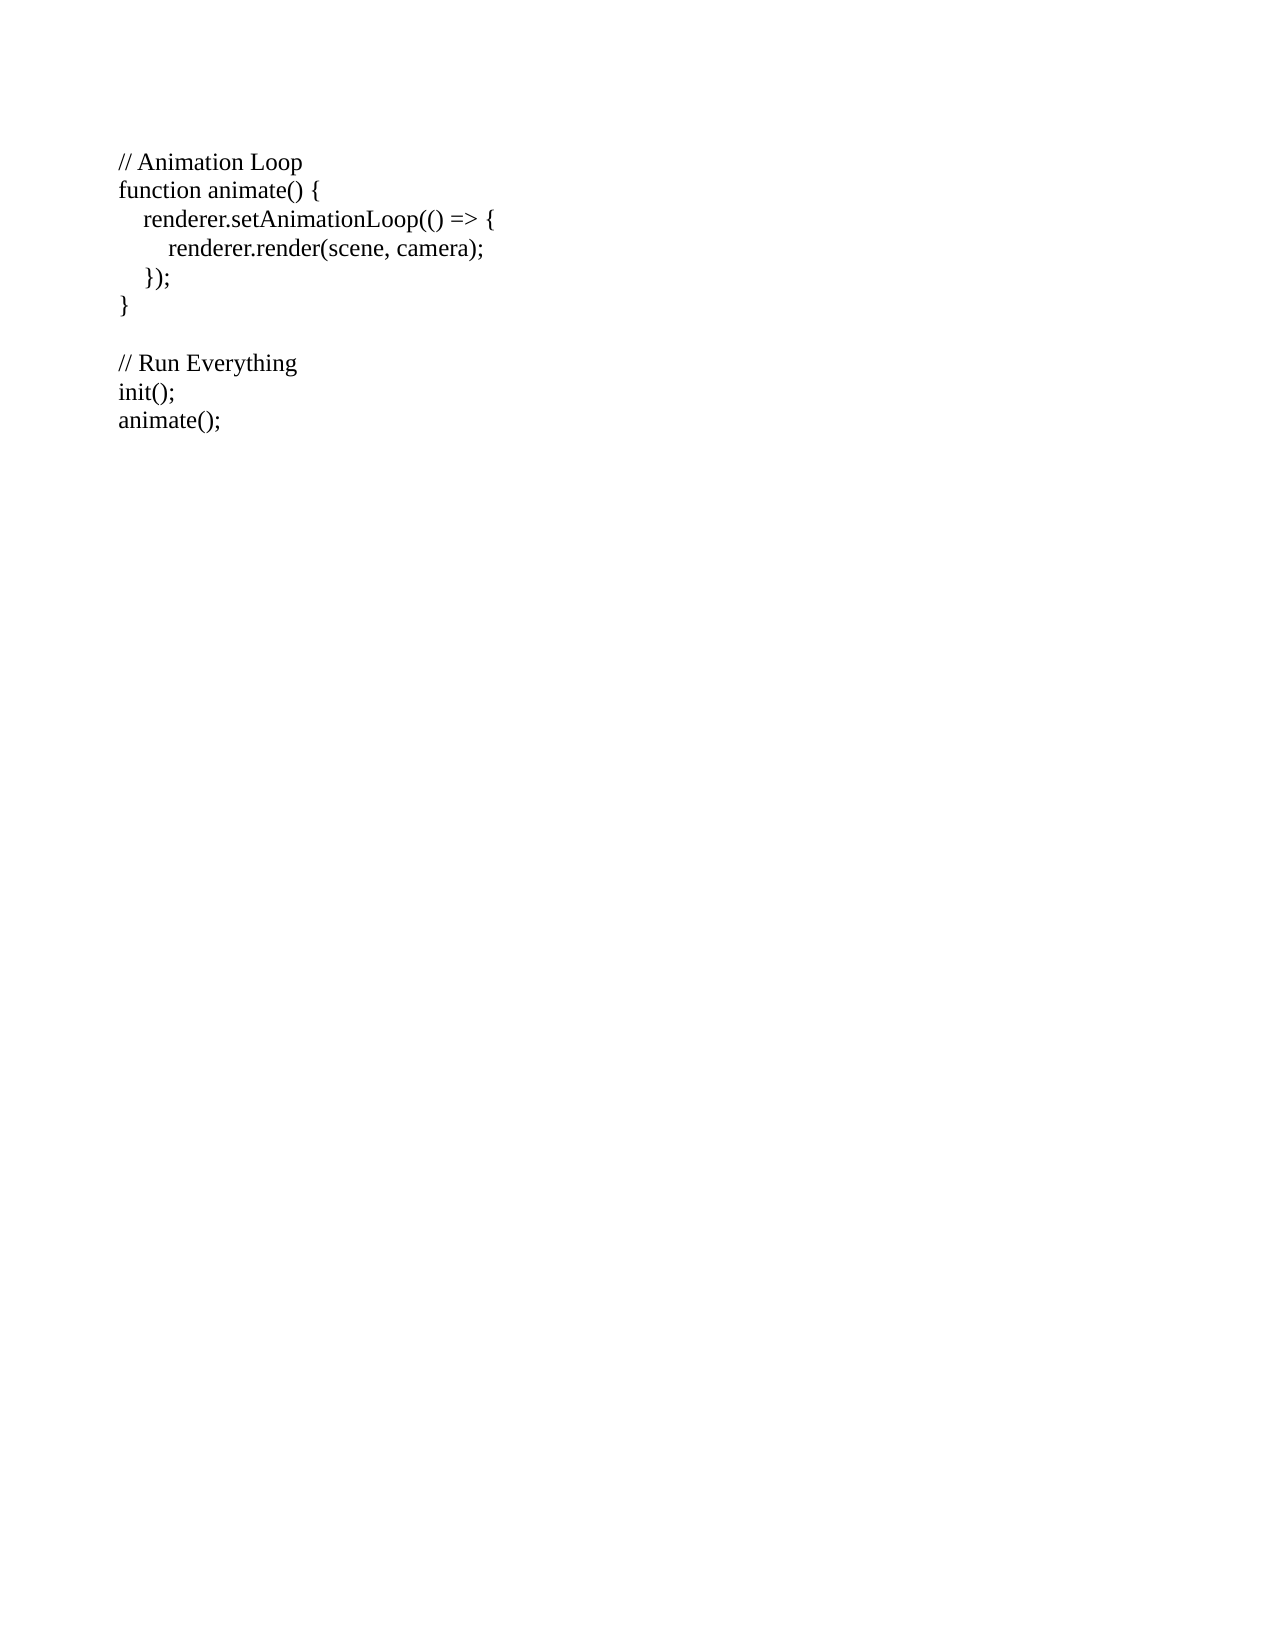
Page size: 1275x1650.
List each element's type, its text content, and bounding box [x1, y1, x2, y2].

text function animate() { [118, 176, 1157, 204]
text // Run Everything [118, 348, 1157, 377]
text init(); [118, 377, 1157, 406]
text }); [118, 262, 1157, 291]
text animate(); [118, 406, 1157, 434]
text renderer.setAnimationLoop(() => { [118, 204, 1157, 233]
text // Animation Loop [118, 147, 1157, 176]
text renderer.render(scene, camera); [118, 233, 1157, 262]
text } [118, 291, 1157, 319]
